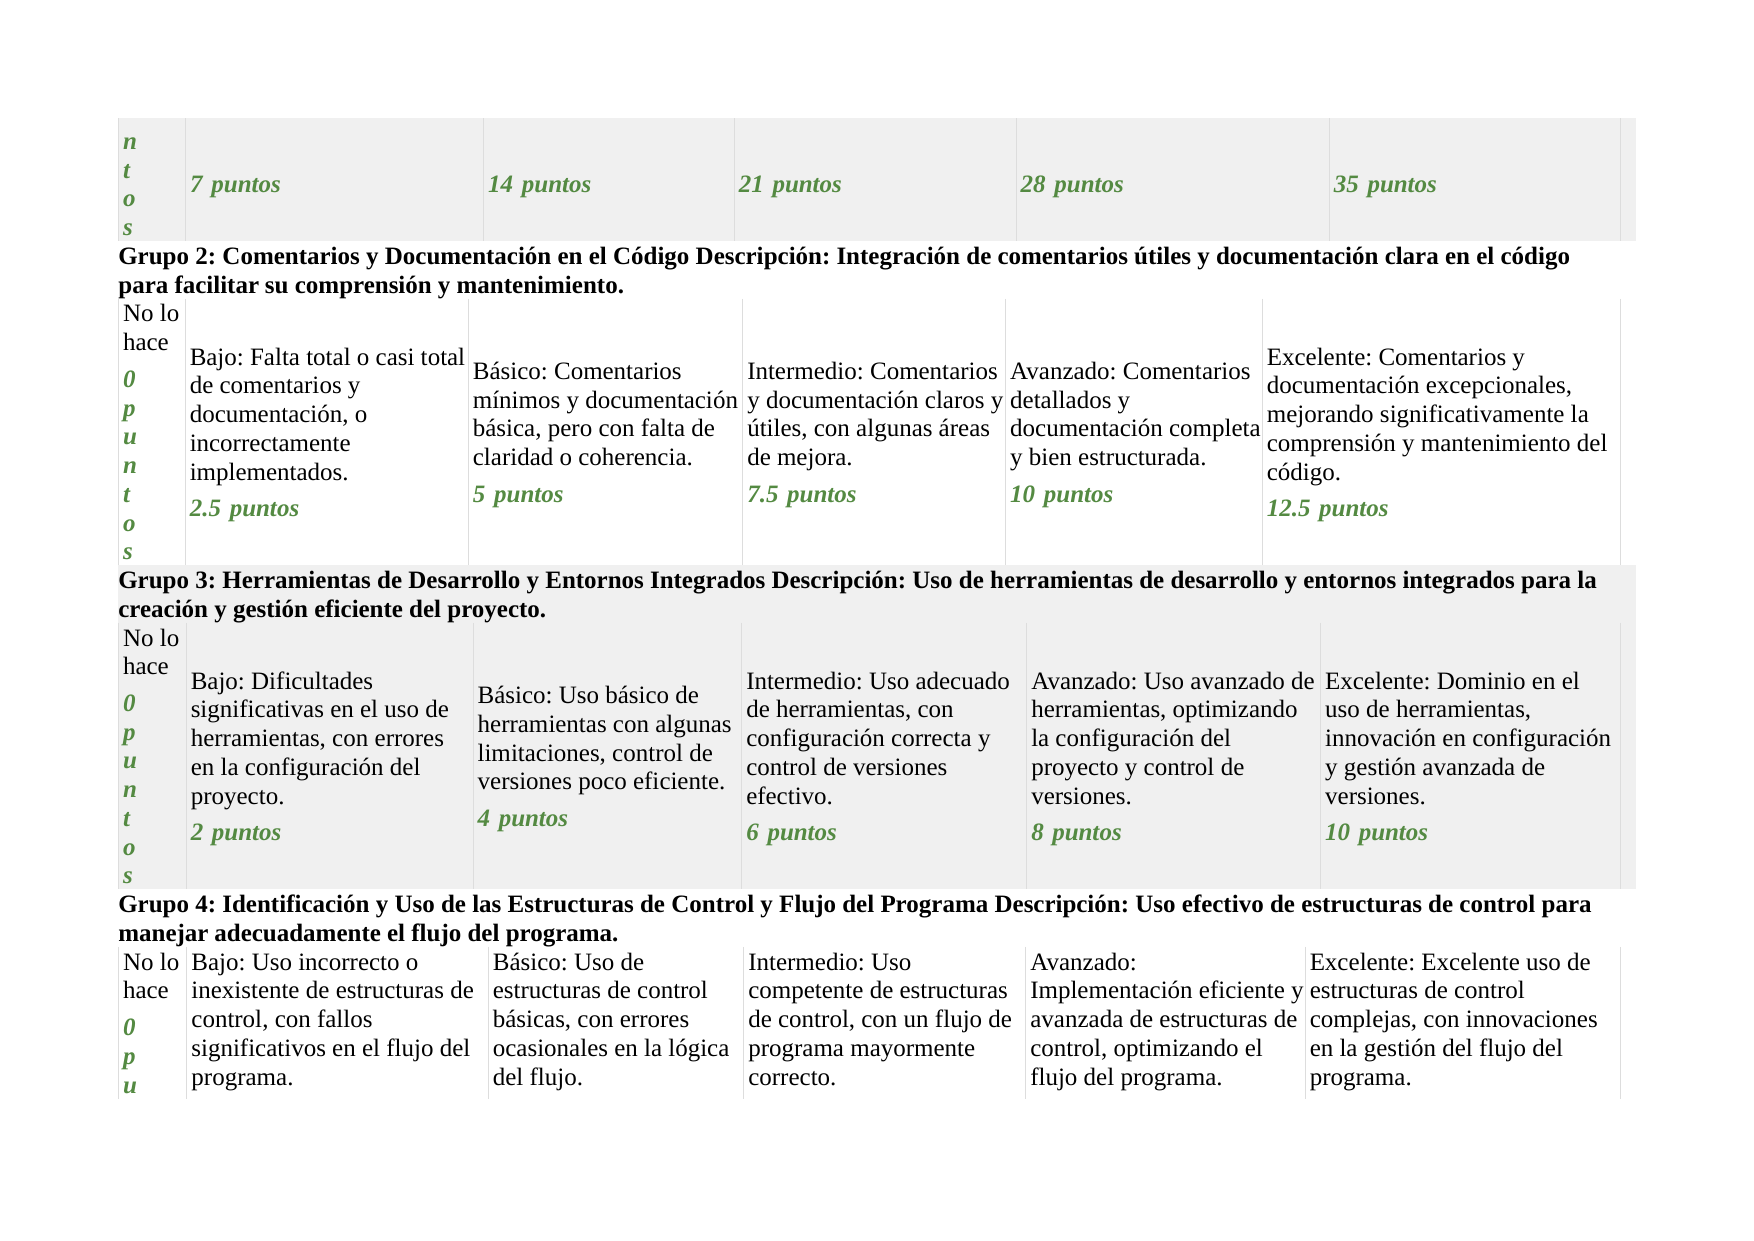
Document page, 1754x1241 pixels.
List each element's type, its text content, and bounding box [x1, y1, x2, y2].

table_header Avanzado: Implementación eficiente y avanzada de estructuras de control, optimizando el flujo del programa. [1026, 947, 1305, 1098]
table_header No lo hace 0 puntos [119, 299, 185, 565]
table_cell [1620, 241, 1636, 565]
table_header No lo hace 0 puntos [119, 623, 186, 889]
table_header Intermedio: Uso adecuado de herramientas, con configuración correcta y control de versiones efectivo. 6 puntos [742, 623, 1026, 889]
table_header No lo hace 0 pu [119, 947, 186, 1098]
table_header Excelente: Comentarios y documentación excepcionales, mejorando significativamente la comprensión y mantenimiento del código. 12.5 puntos [1263, 299, 1620, 565]
table_header Bajo: Falta total o casi total de comentarios y documentación, o incorrectamente implementados. 2.5 puntos [186, 299, 468, 565]
table_cell Grupo 3: Herramientas de Desarrollo y Entornos Integrados Descripción: Uso de herramientas de desarrollo y entornos integrados para la creación y gestión eficiente del proyecto. [118, 565, 1620, 623]
table_header Bajo: Uso incorrecto o inexistente de estructuras de control, con fallos significativos en el flujo del programa. [187, 947, 488, 1098]
table_header 14 puntos [484, 118, 734, 241]
table_header Avanzado: Uso avanzado de herramientas, optimizando la configuración del proyecto y control de versiones. 8 puntos [1027, 623, 1320, 889]
table_header Intermedio: Uso competente de estructuras de control, con un flujo de programa mayormente correcto. [744, 947, 1025, 1098]
table_header Básico: Comentarios mínimos y documentación básica, pero con falta de claridad o coherencia. 5 puntos [469, 299, 742, 565]
table_header 21 puntos [735, 118, 1016, 241]
table_header Bajo: Dificultades significativas en el uso de herramientas, con errores en la configuración del proyecto. 2 puntos [187, 623, 473, 889]
table_header Intermedio: Comentarios y documentación claros y útiles, con algunas áreas de mejora. 7.5 puntos [743, 299, 1005, 565]
table_header 28 puntos [1017, 118, 1329, 241]
table_header ntos [119, 118, 185, 241]
table_header Avanzado: Comentarios detallados y documentación completa y bien estructurada. 10 puntos [1006, 299, 1262, 565]
table_header Excelente: Excelente uso de estructuras de control complejas, con innovaciones en la gestión del flujo del programa. [1306, 947, 1620, 1098]
table_cell Grupo 4: Identificación y Uso de las Estructuras de Control y Flujo del Programa Descripción: Uso efectivo de estructuras de control para manejar adecuadamente el flujo del programa. [118, 889, 1620, 947]
table_header 7 puntos [186, 118, 483, 241]
table_header 35 puntos [1330, 118, 1620, 241]
table_header Excelente: Dominio en el uso de herramientas, innovación en configuración y gestión avanzada de versiones. 10 puntos [1321, 623, 1620, 889]
table_cell Grupo 2: Comentarios y Documentación en el Código Descripción: Integración de comentarios útiles y documentación clara en el código para facilitar su comprensión y mantenimiento. [118, 241, 1620, 299]
table_cell [1620, 889, 1636, 1098]
table_cell [1620, 565, 1636, 889]
table_header Básico: Uso básico de herramientas con algunas limitaciones, control de versiones poco eficiente. 4 puntos [474, 623, 741, 889]
table_header Básico: Uso de estructuras de control básicas, con errores ocasionales en la lógica del flujo. [489, 947, 743, 1098]
table_header [1621, 118, 1636, 241]
